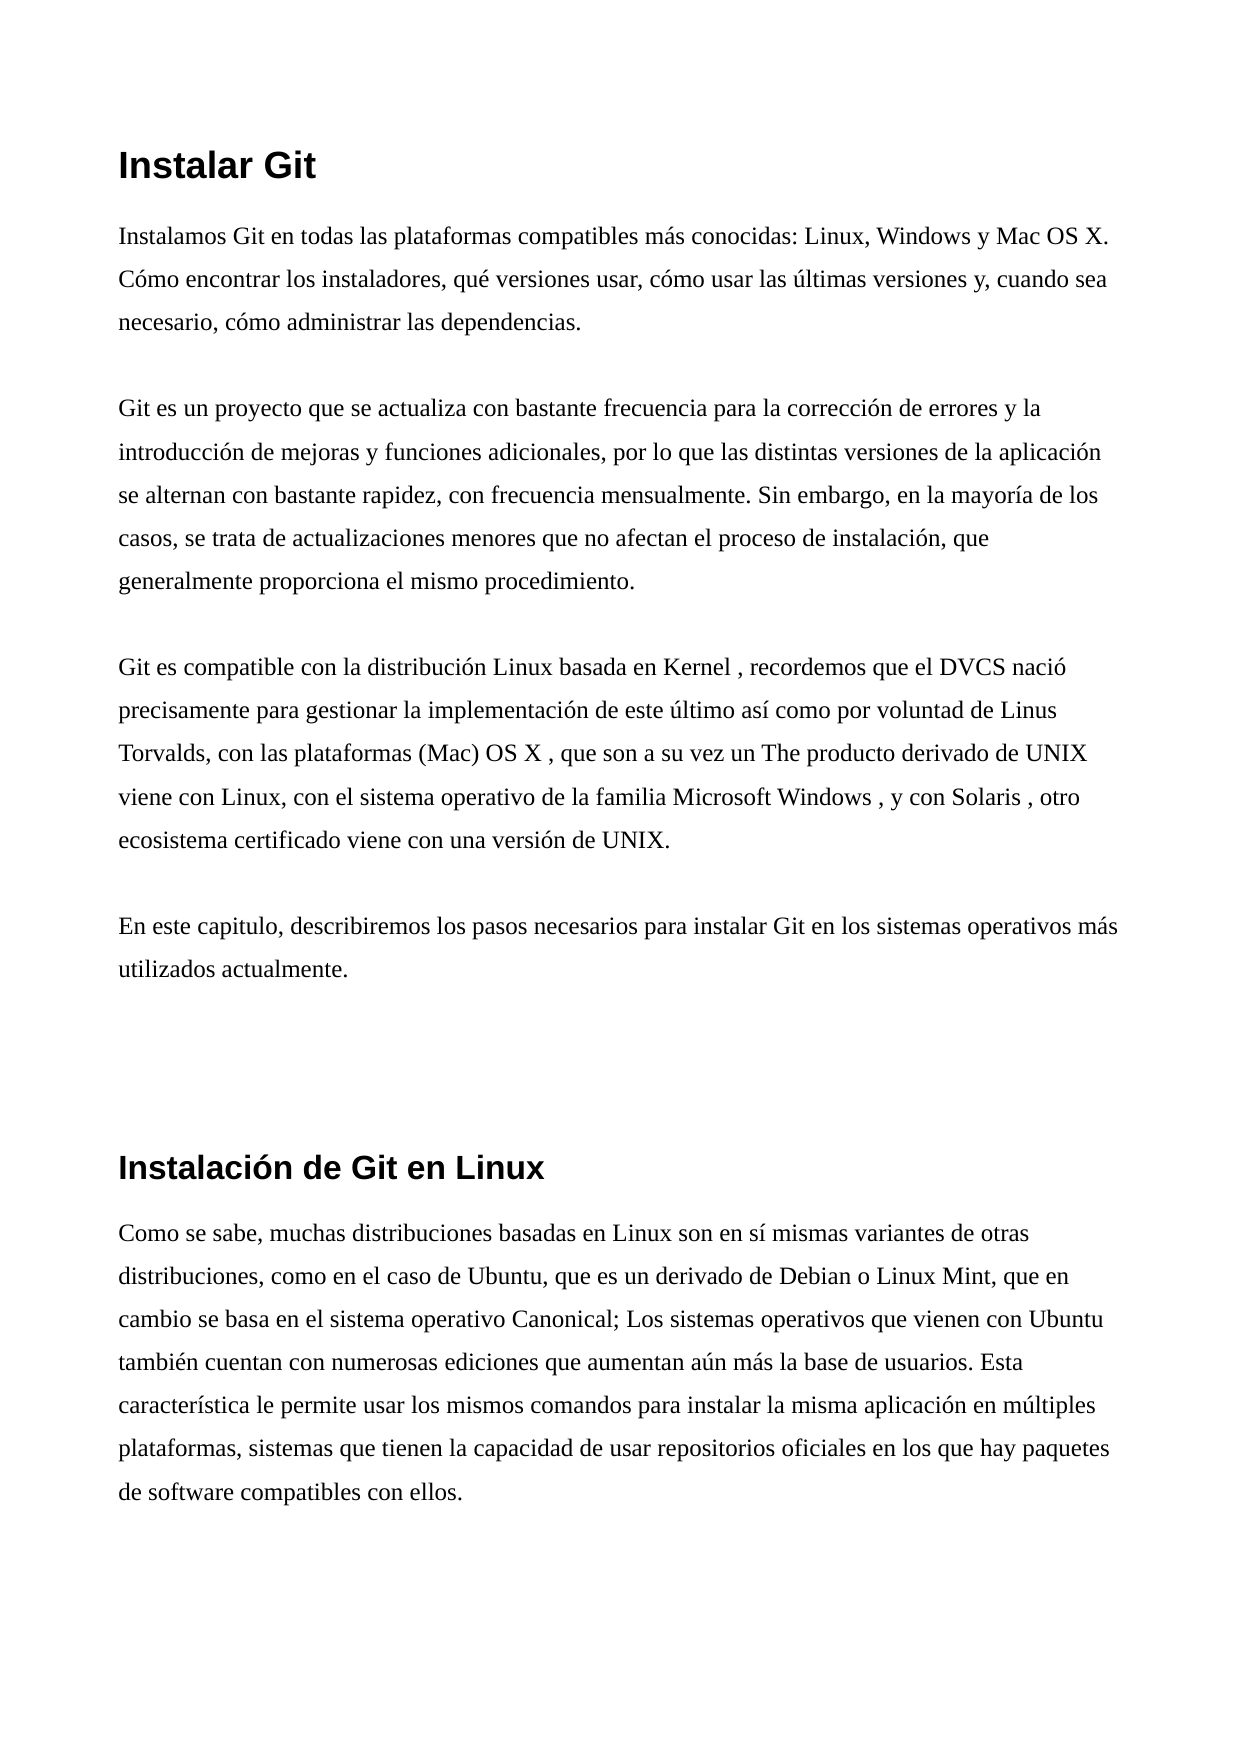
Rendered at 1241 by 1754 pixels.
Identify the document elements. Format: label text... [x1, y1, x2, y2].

text Como se sabe, muchas distribuciones basadas en Linux son en sí mismas variantes de otras distribuciones, como en el caso de Ubuntu, que es un derivado de Debian o Linux Mint, que en cambio se basa en el sistema operativo Canonical; Los sistemas operativos que vienen con Ubuntu también cuentan con numerosas ediciones que aumentan aún más la base de usuarios. Esta característica le permite usar los mismos comandos para instalar la misma aplicación en múltiples plataformas, sistemas que tienen la capacidad de usar repositorios oficiales en los que hay paquetes de software compatibles con ellos. [118, 1218, 1122, 1505]
text En este capitulo, describiremos los pasos necesarios para instalar Git en los sistemas operativos más utilizados actualmente. [118, 911, 1122, 983]
text Git es un proyecto que se actualiza con bastante frecuencia para la corrección de errores y la introducción de mejoras y funciones adicionales, por lo que las distintas versiones de la aplicación se alternan con bastante rapidez, con frecuencia mensualmente. Sin embargo, en la mayoría de los casos, se trata de actualizaciones menores que no afectan el proceso de instalación, que generalmente proporciona el mismo procedimiento. [118, 393, 1122, 595]
text Git es compatible con la distribución Linux basada en Kernel , recordemos que el DVCS nació precisamente para gestionar la implementación de este último así como por voluntad de Linus Torvalds, con las plataformas (Mac) OS X , que son a su vez un The producto derivado de UNIX viene con Linux, con el sistema operativo de la familia Microsoft Windows , y con Solaris , otro ecosistema certificado viene con una versión de UNIX. [118, 652, 1122, 853]
subtitle Instalar Git [118, 143, 1122, 187]
subtitle Instalación de Git en Linux [118, 1147, 1122, 1186]
text Instalamos Git en todas las plataformas compatibles más conocidas: Linux, Windows y Mac OS X. Cómo encontrar los instaladores, qué versiones usar, cómo usar las últimas versiones y, cuando sea necesario, cómo administrar las dependencias. [118, 221, 1122, 336]
